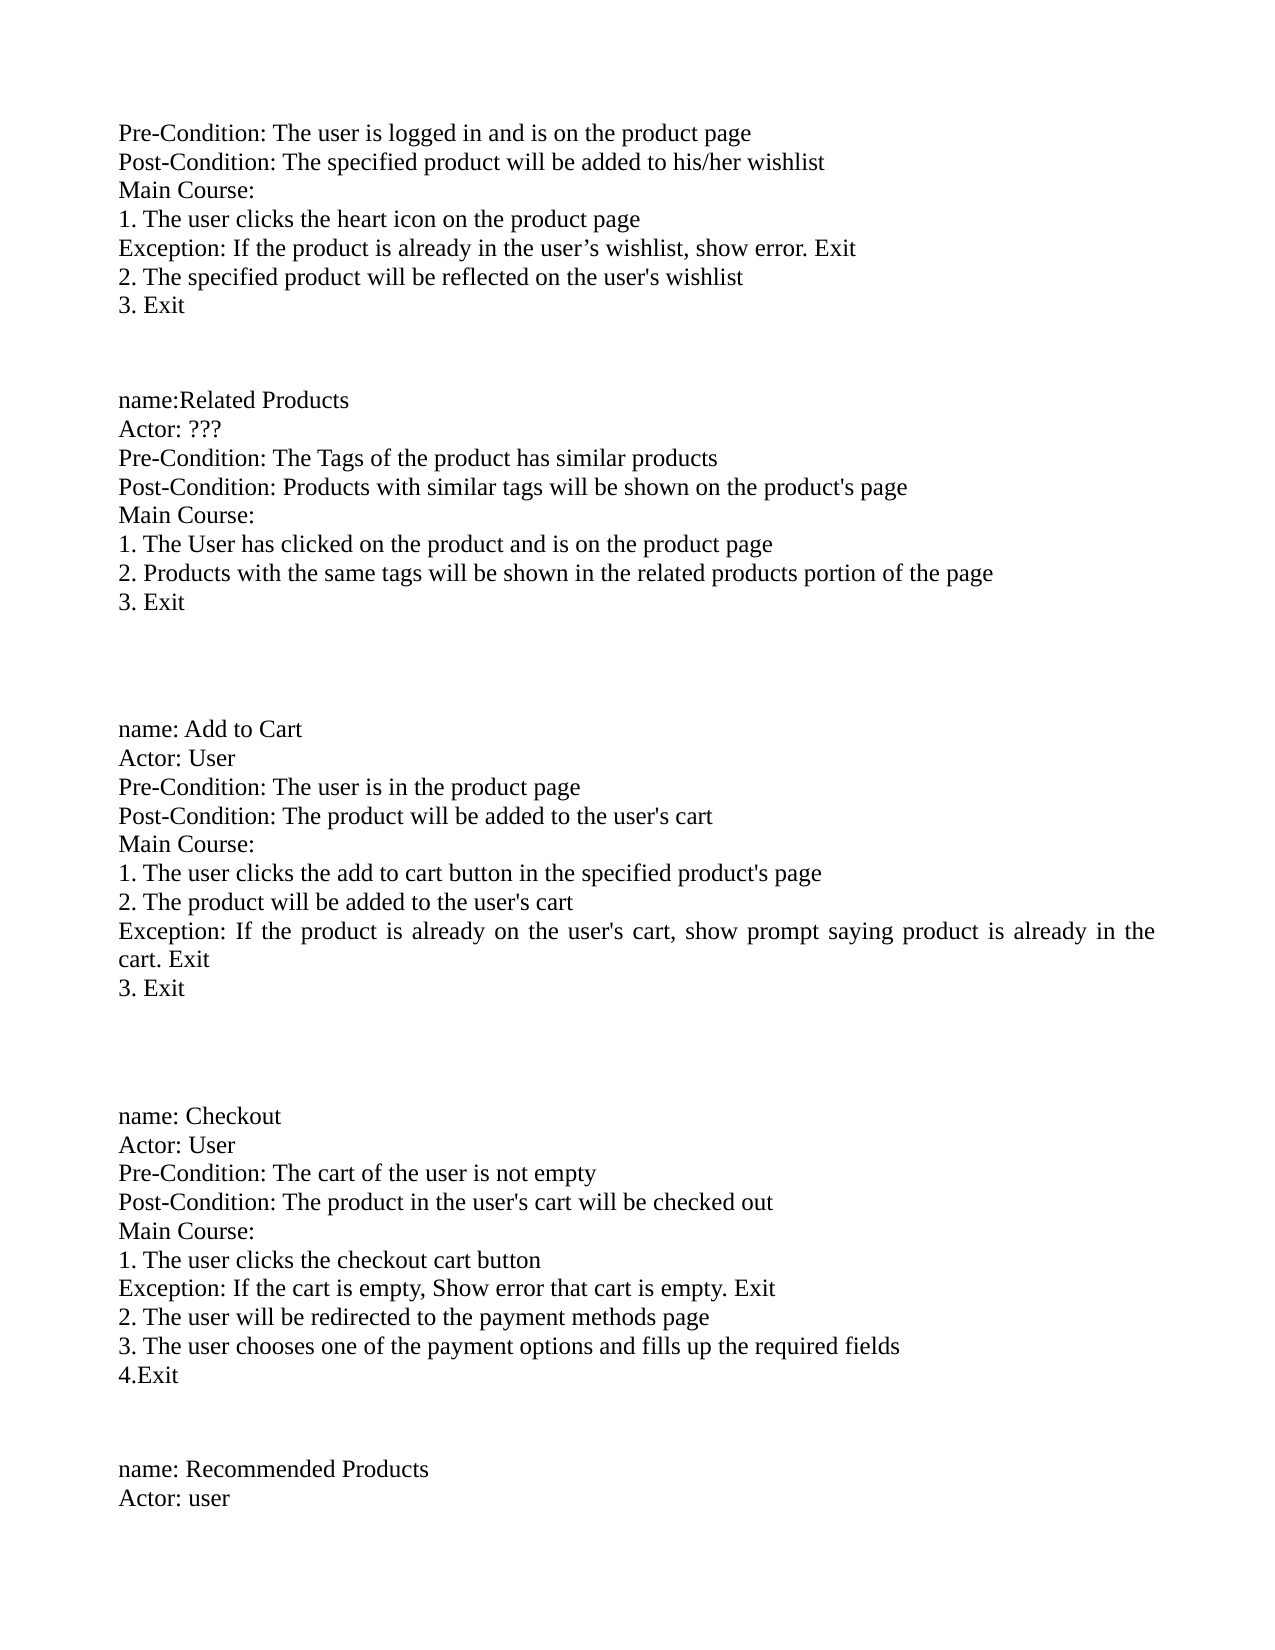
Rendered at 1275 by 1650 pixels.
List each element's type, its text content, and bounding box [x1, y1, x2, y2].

text name: Add to Cart [118, 714, 1157, 743]
text Pre-Condition: The cart of the user is not empty [118, 1158, 1157, 1187]
text 1. The User has clicked on the product and is on the product page [118, 529, 1157, 558]
text 4.Exit [118, 1360, 1157, 1388]
text name: Checkout [118, 1101, 1157, 1130]
text Exception: If the product is already on the user's cart, show prompt saying product is already in the cart. Exit [118, 916, 1157, 973]
text 2. The specified product will be reflected on the user's wishlist [118, 262, 1157, 291]
text Post-Condition: The product will be added to the user's cart [118, 801, 1157, 829]
text Actor: User [118, 1130, 1157, 1158]
text name: Recommended Products [118, 1454, 1157, 1483]
text 3. Exit [118, 973, 1157, 1002]
text Pre-Condition: The user is in the product page [118, 772, 1157, 801]
text 3. The user chooses one of the payment options and fills up the required fields [118, 1331, 1157, 1360]
text Post-Condition: The specified product will be added to his/her wishlist [118, 147, 1157, 176]
text 1. The user clicks the checkout cart button [118, 1245, 1157, 1273]
text Pre-Condition: The user is logged in and is on the product page [118, 118, 1157, 147]
text 1. The user clicks the add to cart button in the specified product's page [118, 858, 1157, 887]
text Actor: user [118, 1483, 1157, 1512]
text Exception: If the cart is empty, Show error that cart is empty. Exit [118, 1273, 1157, 1302]
text 1. The user clicks the heart icon on the product page [118, 204, 1157, 233]
text Post-Condition: Products with similar tags will be shown on the product's page [118, 472, 1157, 500]
text Actor: User [118, 743, 1157, 772]
text 2. The product will be added to the user's cart [118, 887, 1157, 916]
text 3. Exit [118, 587, 1157, 615]
text Post-Condition: The product in the user's cart will be checked out [118, 1187, 1157, 1216]
text Pre-Condition: The Tags of the product has similar products [118, 443, 1157, 472]
text Exception: If the product is already in the user’s wishlist, show error. Exit [118, 233, 1157, 262]
text Main Course: [118, 829, 1157, 858]
text Main Course: [118, 1216, 1157, 1245]
text 3. Exit [118, 291, 1157, 319]
text Actor: ??? [118, 414, 1157, 443]
text name:Related Products [118, 385, 1157, 414]
text 2. Products with the same tags will be shown in the related products portion of the page [118, 558, 1157, 587]
text Main Course: [118, 176, 1157, 204]
text 2. The user will be redirected to the payment methods page [118, 1302, 1157, 1331]
text Main Course: [118, 500, 1157, 529]
